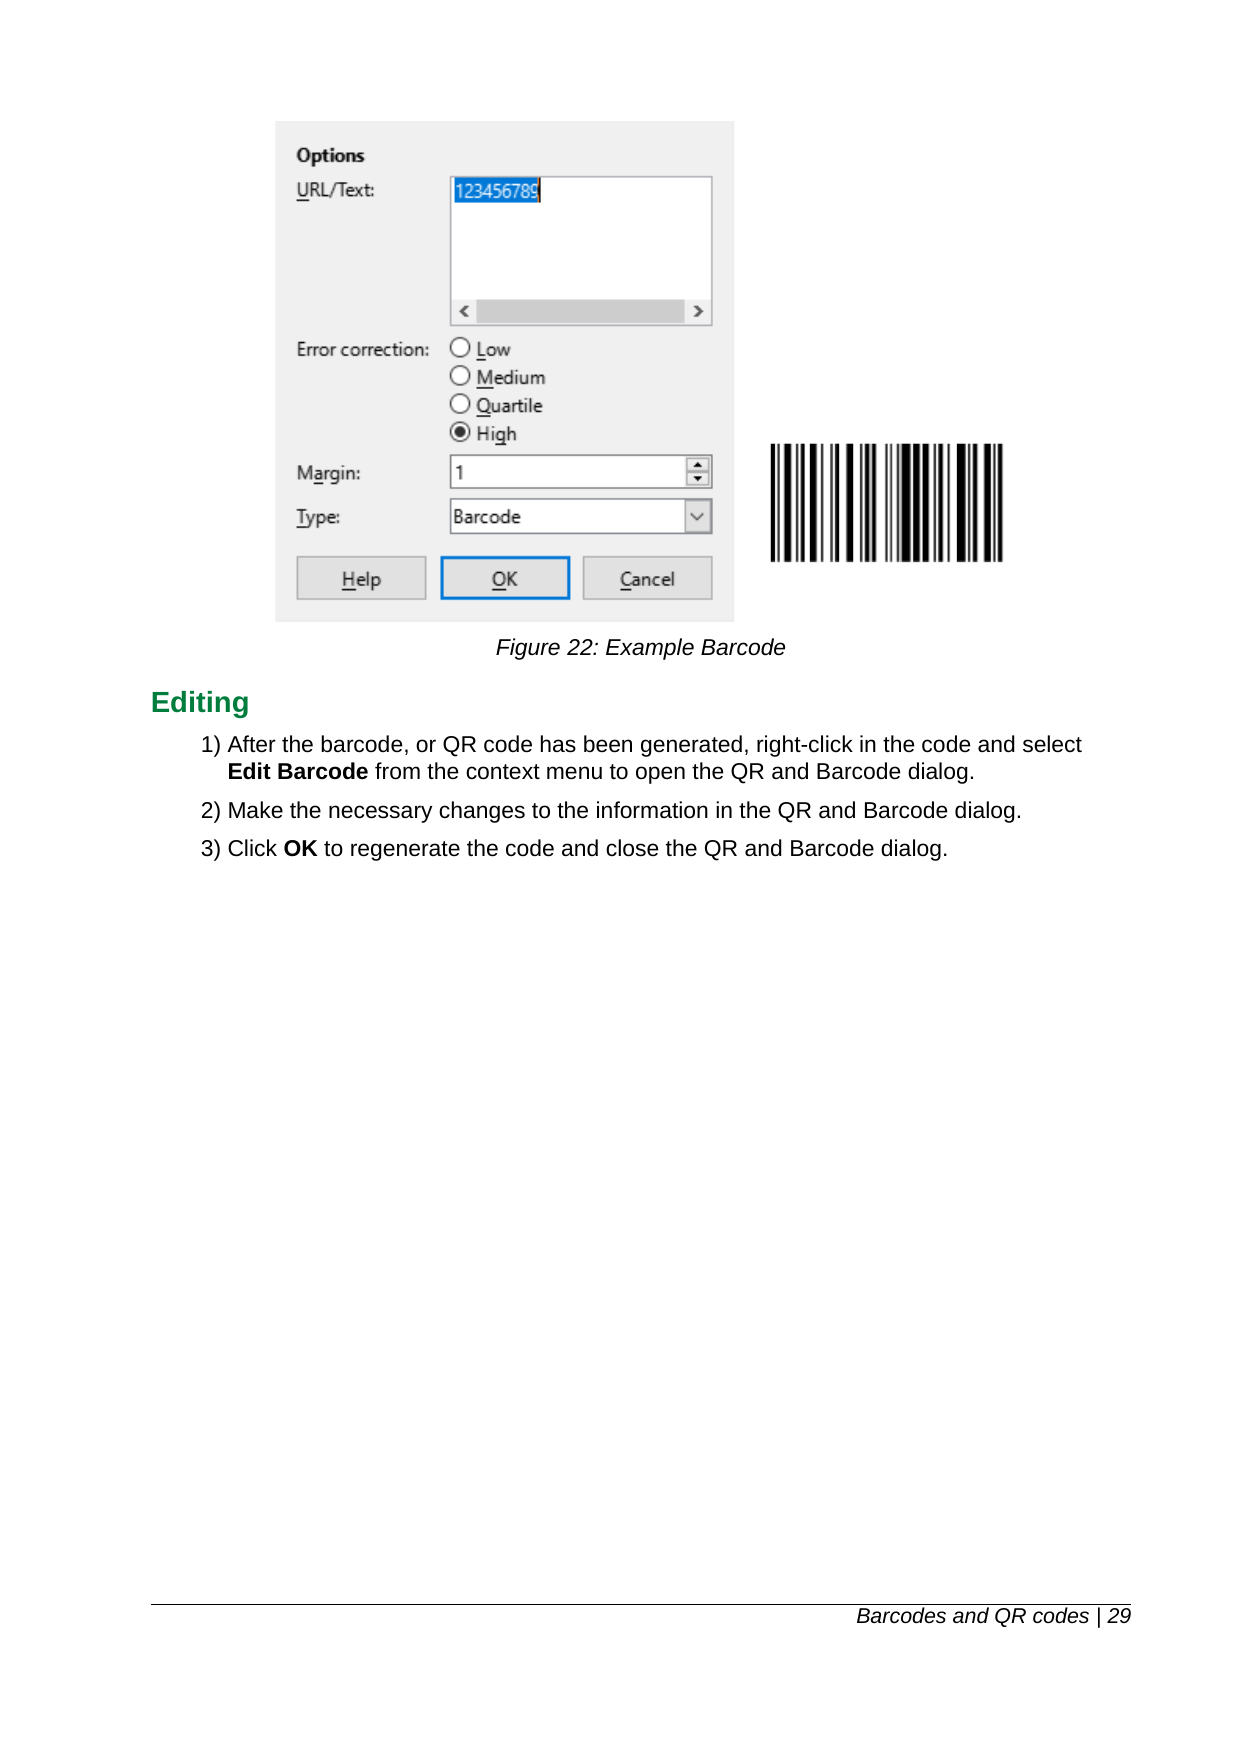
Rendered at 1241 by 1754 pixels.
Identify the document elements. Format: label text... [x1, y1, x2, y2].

list After the barcode, or QR code has been generated, right-click in the code and select Edit Barcode from the context menu to open the QR and Barcode dialog. [227, 731, 1131, 784]
list Click OK to regenerate the code and close the QR and Barcode dialog. [227, 835, 1131, 862]
text Figure 22: Example Barcode [275, 634, 1006, 661]
subtitle Editing [151, 685, 1131, 719]
list Make the necessary changes to the information in the QR and Barcode dialog. [227, 797, 1131, 823]
picture [275, 121, 1007, 622]
